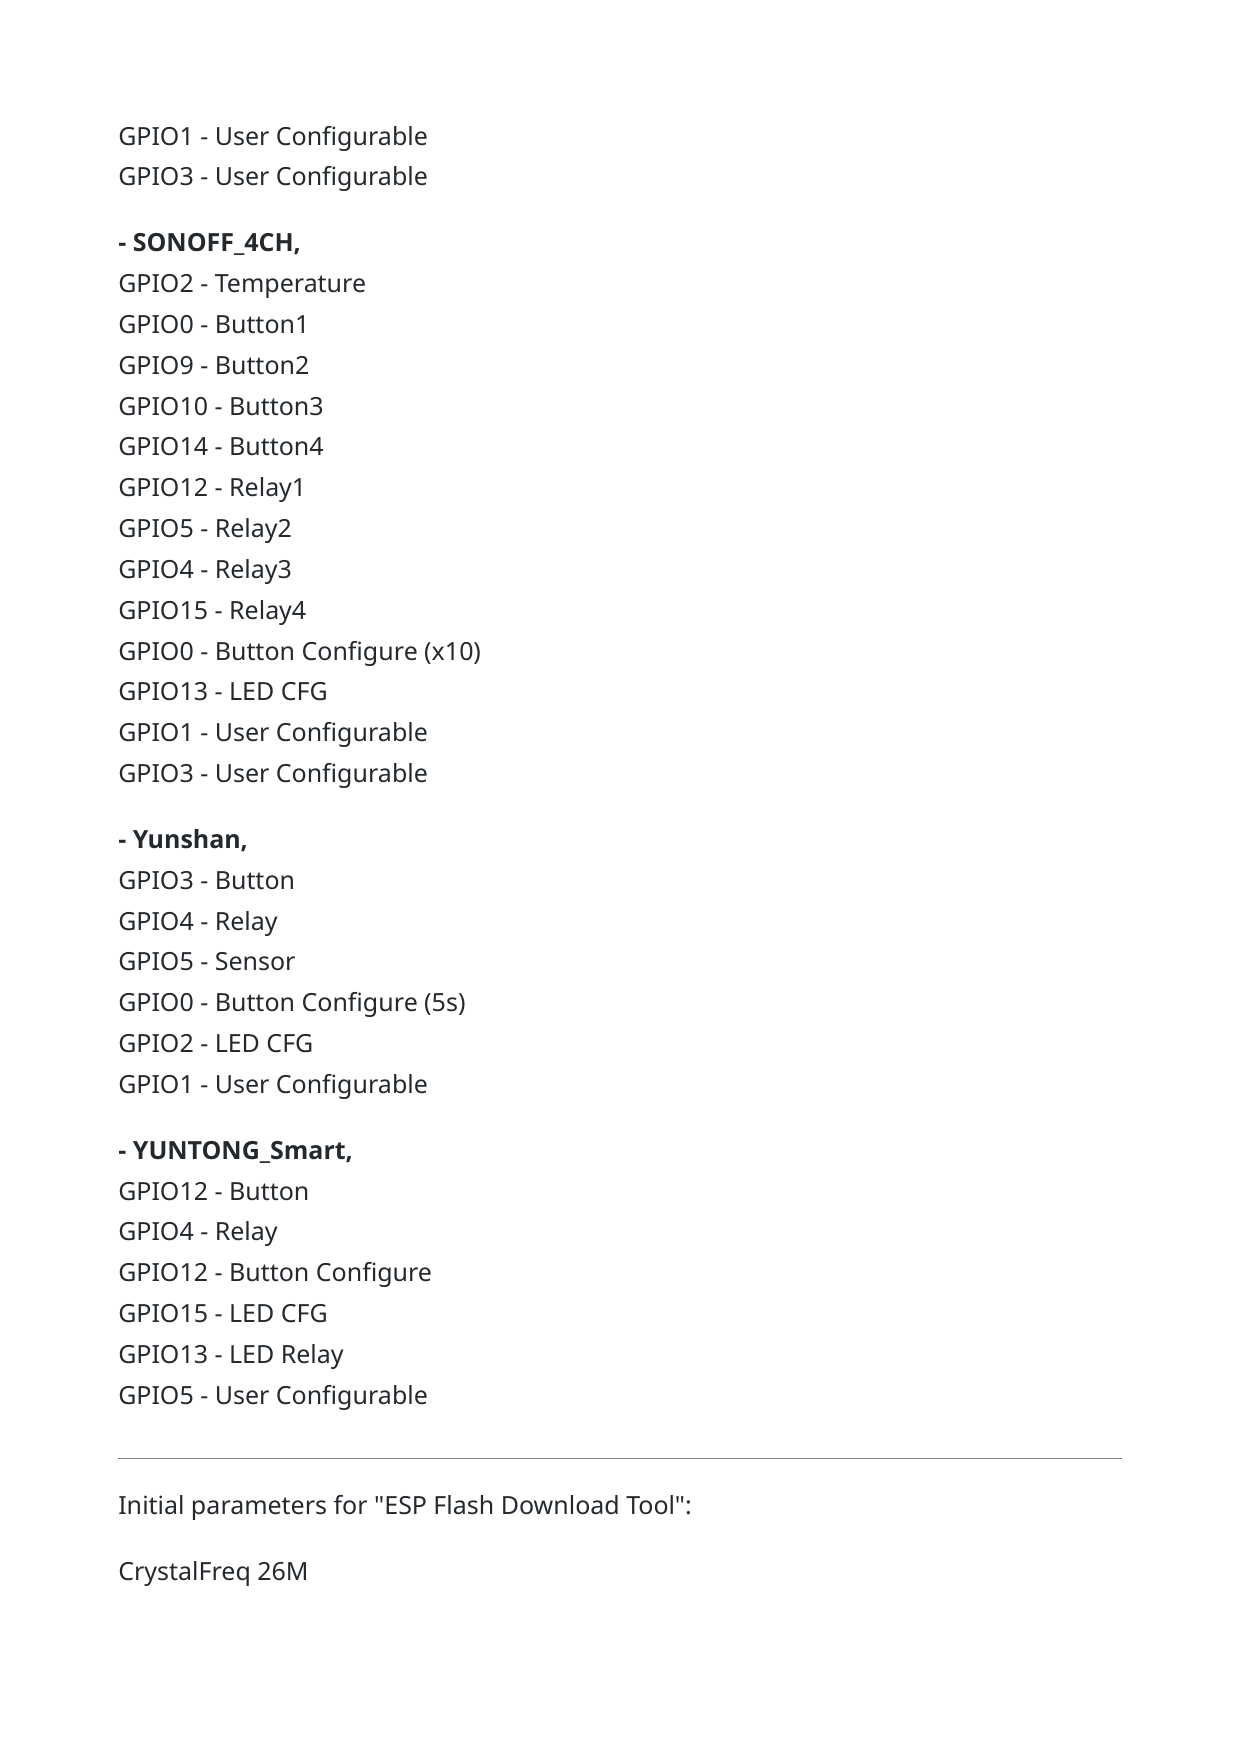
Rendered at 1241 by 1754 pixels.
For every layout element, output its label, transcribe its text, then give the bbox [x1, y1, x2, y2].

text - Yunshan, GPIO3 - Button GPIO4 - Relay GPIO5 - Sensor GPIO0 - Button Configure (5s) GPIO2 - LED CFG GPIO1 - User Configurable [118, 821, 1122, 1101]
text GPIO1 - User Configurable GPIO3 - User Configurable [118, 118, 1122, 193]
text - SONOFF_4CH, GPIO2 - Temperature GPIO0 - Button1 GPIO9 - Button2 GPIO10 - Button3 GPIO14 - Button4 GPIO12 - Relay1 GPIO5 - Relay2 GPIO4 - Relay3 GPIO15 - Relay4 GPIO0 - Button Configure (x10) GPIO13 - LED CFG GPIO1 - User Configurable GPIO3 - User Configurable [118, 225, 1122, 790]
text Initial parameters for "ESP Flash Download Tool": [118, 1487, 1122, 1521]
text - YUNTONG_Smart, GPIO12 - Button GPIO4 - Relay GPIO12 - Button Configure GPIO15 - LED CFG GPIO13 - LED Relay GPIO5 - User Configurable [118, 1132, 1122, 1411]
text CrystalFreq 26M [118, 1553, 1122, 1587]
